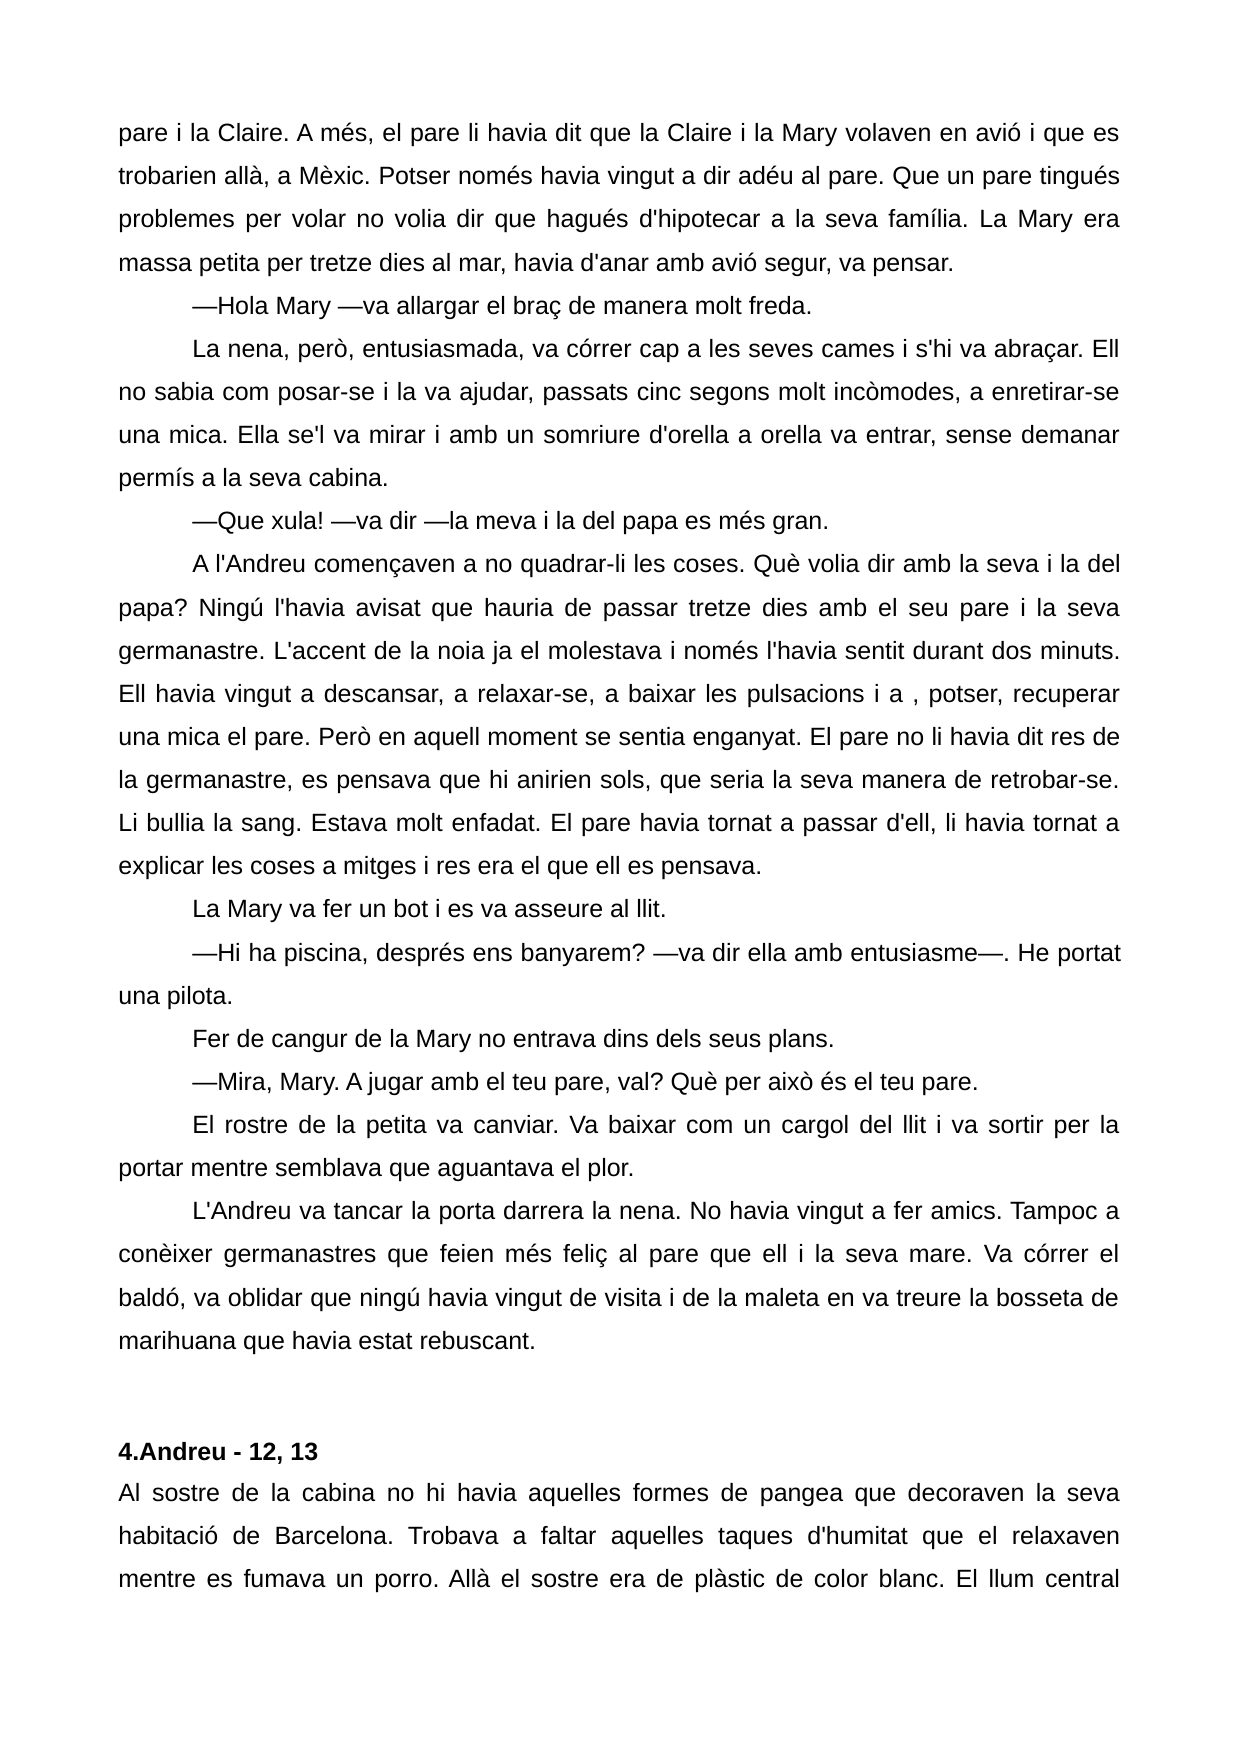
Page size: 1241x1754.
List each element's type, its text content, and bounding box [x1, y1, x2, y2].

text La Mary va fer un bot i es va asseure al llit. [118, 894, 1122, 923]
subtitle 4.Andreu - 12, 13 [118, 1437, 1122, 1466]
text A l'Andreu començaven a no quadrar-li les coses. Què volia dir amb la seva i la del papa? Ningú l'havia avisat que hauria de passar tretze dies amb el seu pare i la seva germanastre. L'accent de la noia ja el molestava i només l'havia sentit durant dos minuts. Ell havia vingut a descansar, a relaxar-se, a baixar les pulsacions i a , potser, recuperar una mica el pare. Però en aquell moment se sentia enganyat. El pare no li havia dit res de la germanastre, es pensava que hi anirien sols, que seria la seva manera de retrobar-se. Li bullia la sang. Estava molt enfadat. El pare havia tornat a passar d'ell, li havia tornat a explicar les coses a mitges i res era el que ell es pensava. [118, 549, 1122, 880]
text —Que xula! —va dir —la meva i la del papa es més gran. [118, 506, 1122, 535]
text —Mira, Mary. A jugar amb el teu pare, val? Què per això és el teu pare. [118, 1067, 1122, 1096]
text Al sostre de la cabina no hi havia aquelles formes de pangea que decoraven la seva habitació de Barcelona. Trobava a faltar aquelles taques d'humitat que el relaxaven mentre es fumava un porro. Allà el sostre era de plàstic de color blanc. El llum central [118, 1478, 1122, 1593]
text —Hola Mary —va allargar el braç de manera molt freda. [118, 291, 1122, 319]
text —Hi ha piscina, després ens banyarem? —va dir ella amb entusiasme—. He portat una pilota. [118, 937, 1122, 1009]
text El rostre de la petita va canviar. Va baixar com un cargol del llit i va sortir per la portar mentre semblava que aguantava el plor. [118, 1110, 1122, 1182]
text Fer de cangur de la Mary no entrava dins dels seus plans. [118, 1024, 1122, 1052]
text La nena, però, entusiasmada, va córrer cap a les seves cames i s'hi va abraçar. Ell no sabia com posar-se i la va ajudar, passats cinc segons molt incòmodes, a enretirar-se una mica. Ella se'l va mirar i amb un somriure d'orella a orella va entrar, sense demanar permís a la seva cabina. [118, 334, 1122, 492]
text pare i la Claire. A més, el pare li havia dit que la Claire i la Mary volaven en avió i que es trobarien allà, a Mèxic. Potser només havia vingut a dir adéu al pare. Que un pare tingués problemes per volar no volia dir que hagués d'hipotecar a la seva família. La Mary era massa petita per tretze dies al mar, havia d'anar amb avió segur, va pensar. [118, 118, 1122, 276]
text L'Andreu va tancar la porta darrera la nena. No havia vingut a fer amics. Tampoc a conèixer germanastres que feien més feliç al pare que ell i la seva mare. Va córrer el baldó, va oblidar que ningú havia vingut de visita i de la maleta en va treure la bosseta de marihuana que havia estat rebuscant. [118, 1196, 1122, 1354]
